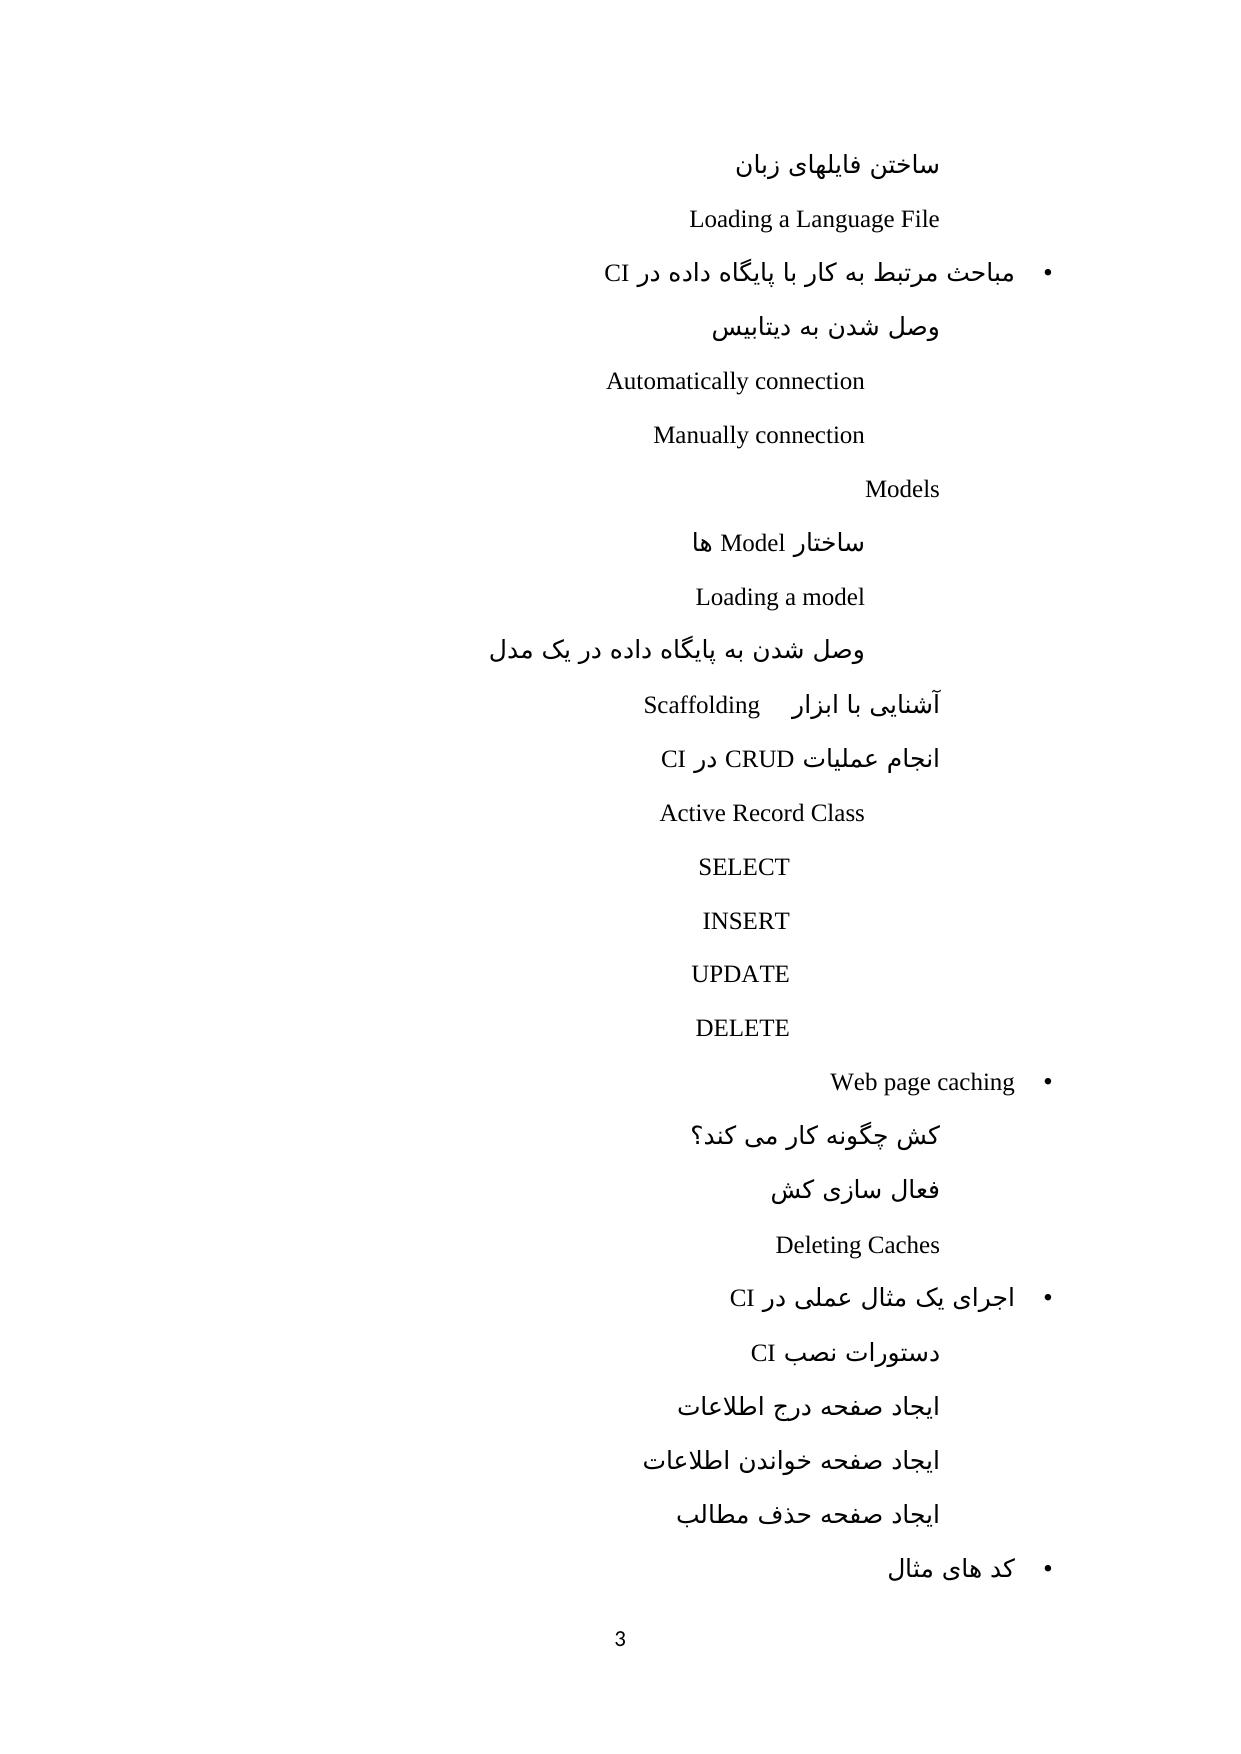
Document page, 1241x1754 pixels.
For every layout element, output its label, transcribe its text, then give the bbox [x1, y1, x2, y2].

text Models [150, 474, 1015, 503]
text ساختن فایل­های زبان [150, 150, 1015, 179]
list Web page caching [150, 1067, 1053, 1096]
text DELETE [150, 1013, 865, 1042]
text فعال سازی کش [150, 1176, 940, 1205]
text Deleting Caches [150, 1230, 940, 1258]
text وصل شدن به پایگاه داده در یک مدل [150, 636, 940, 665]
text Automatically connection [150, 366, 940, 395]
text کش چگونه کار می کند؟ [150, 1121, 940, 1151]
text Manually connection [150, 420, 940, 449]
text ایجاد صفحه خواندن اطلاعات [150, 1446, 940, 1475]
text ایجاد صفحه درج اطلاعات [150, 1392, 940, 1421]
text ساختار Model ها [150, 528, 940, 557]
text وصل شدن به دیتابیس [150, 312, 1015, 341]
text Active Record Class [150, 798, 940, 827]
text ایجاد صفحه حذف مطالب [150, 1500, 940, 1529]
text Loading a model [150, 582, 940, 611]
list اجرای یک مثال عملی در CI [150, 1283, 1053, 1313]
text SELECT [150, 852, 865, 881]
text دستورات نصب CI [150, 1338, 940, 1367]
text آشنایی با ابزار Scaffolding [150, 690, 1015, 719]
text UPDATE [150, 959, 865, 988]
text Loading a Language File [150, 204, 1015, 233]
text INSERT [150, 906, 865, 934]
text انجام عملیات CRUD در CI [150, 744, 1015, 773]
list مباحث مرتبط به کار با پایگاه داده در CI [150, 258, 1053, 287]
list کد های مثال [150, 1554, 1053, 1584]
